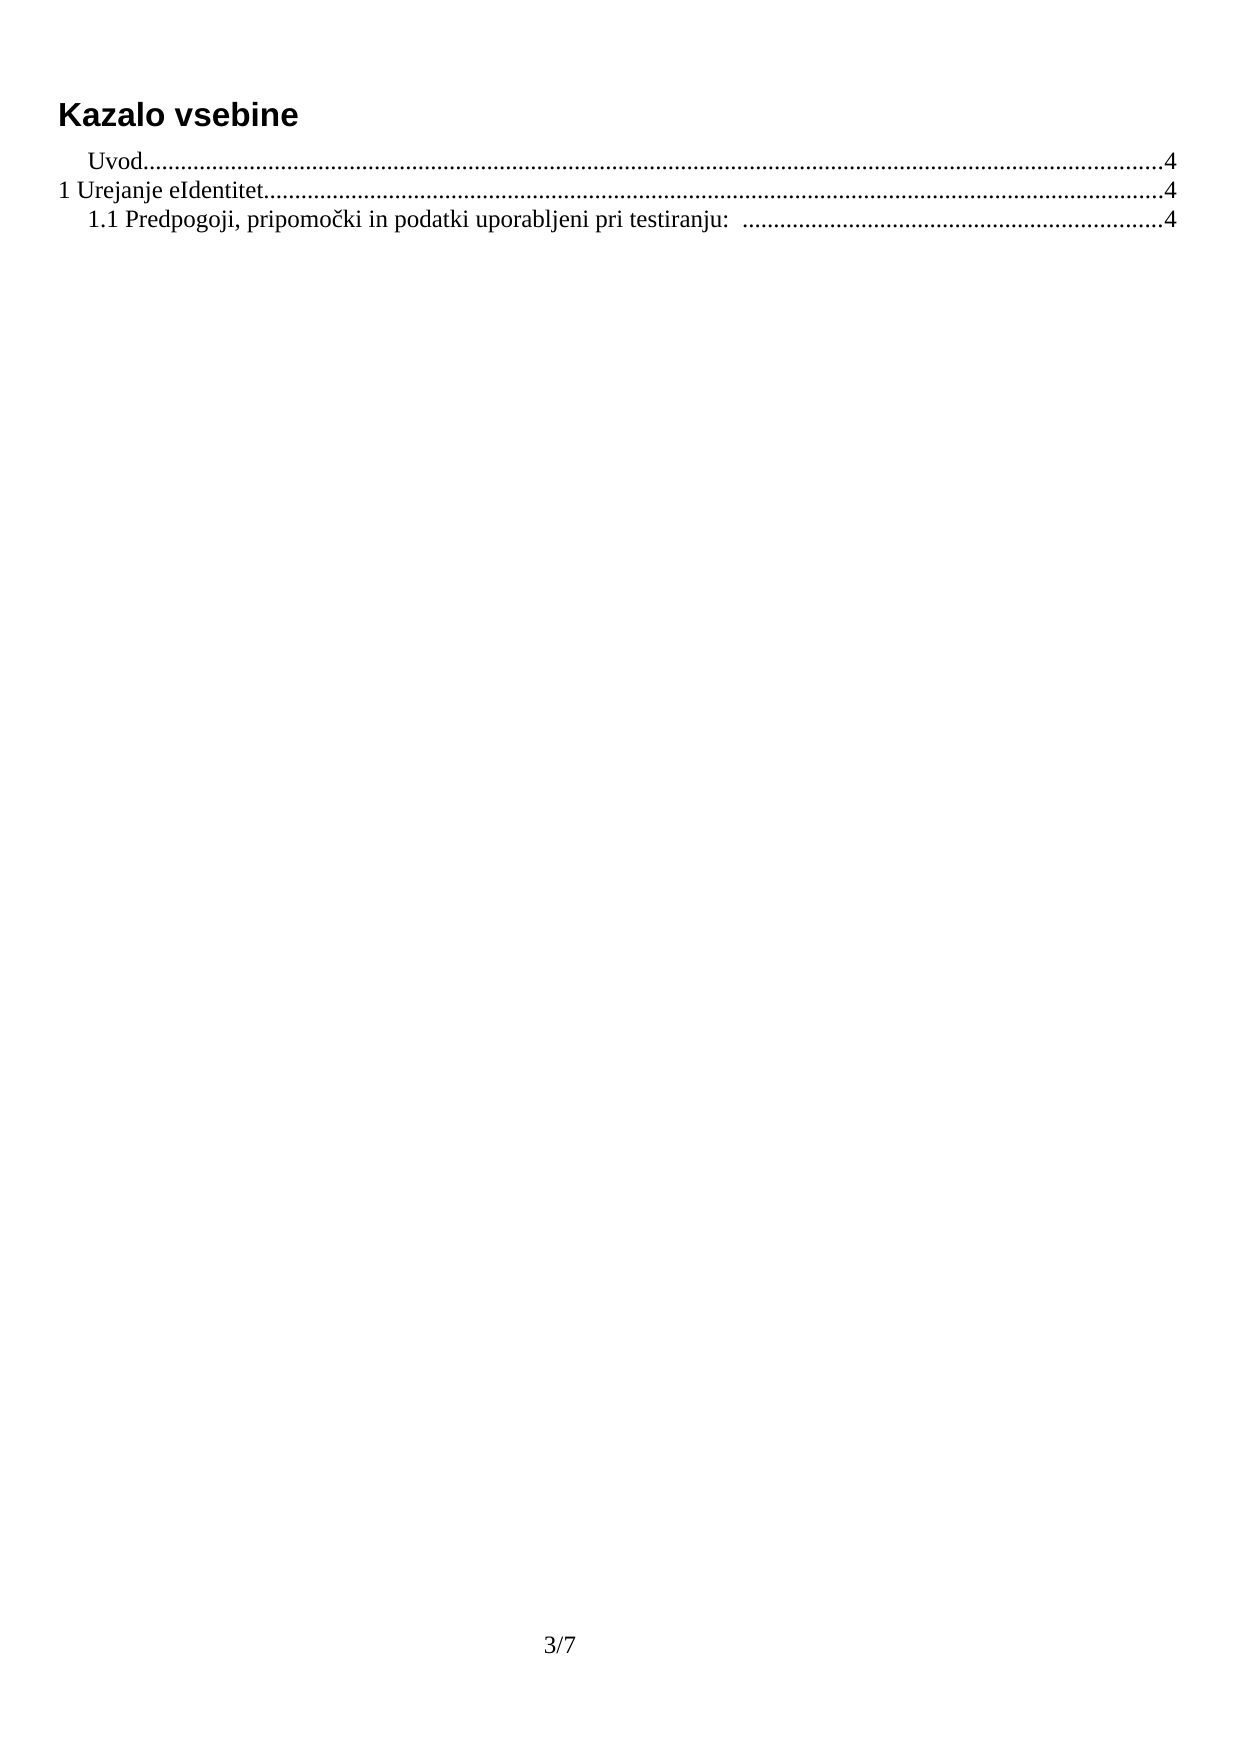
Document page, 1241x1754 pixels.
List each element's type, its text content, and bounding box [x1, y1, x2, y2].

text Uvod 4 [87, 146, 1177, 175]
text 1 Urejanje eIdentitet 4 [58, 175, 1177, 204]
text 1.1 Predpogoji, pripomočki in podatki uporabljeni pri testiranju: 4 [87, 204, 1177, 232]
subtitle Kazalo vsebine [58, 95, 1177, 134]
